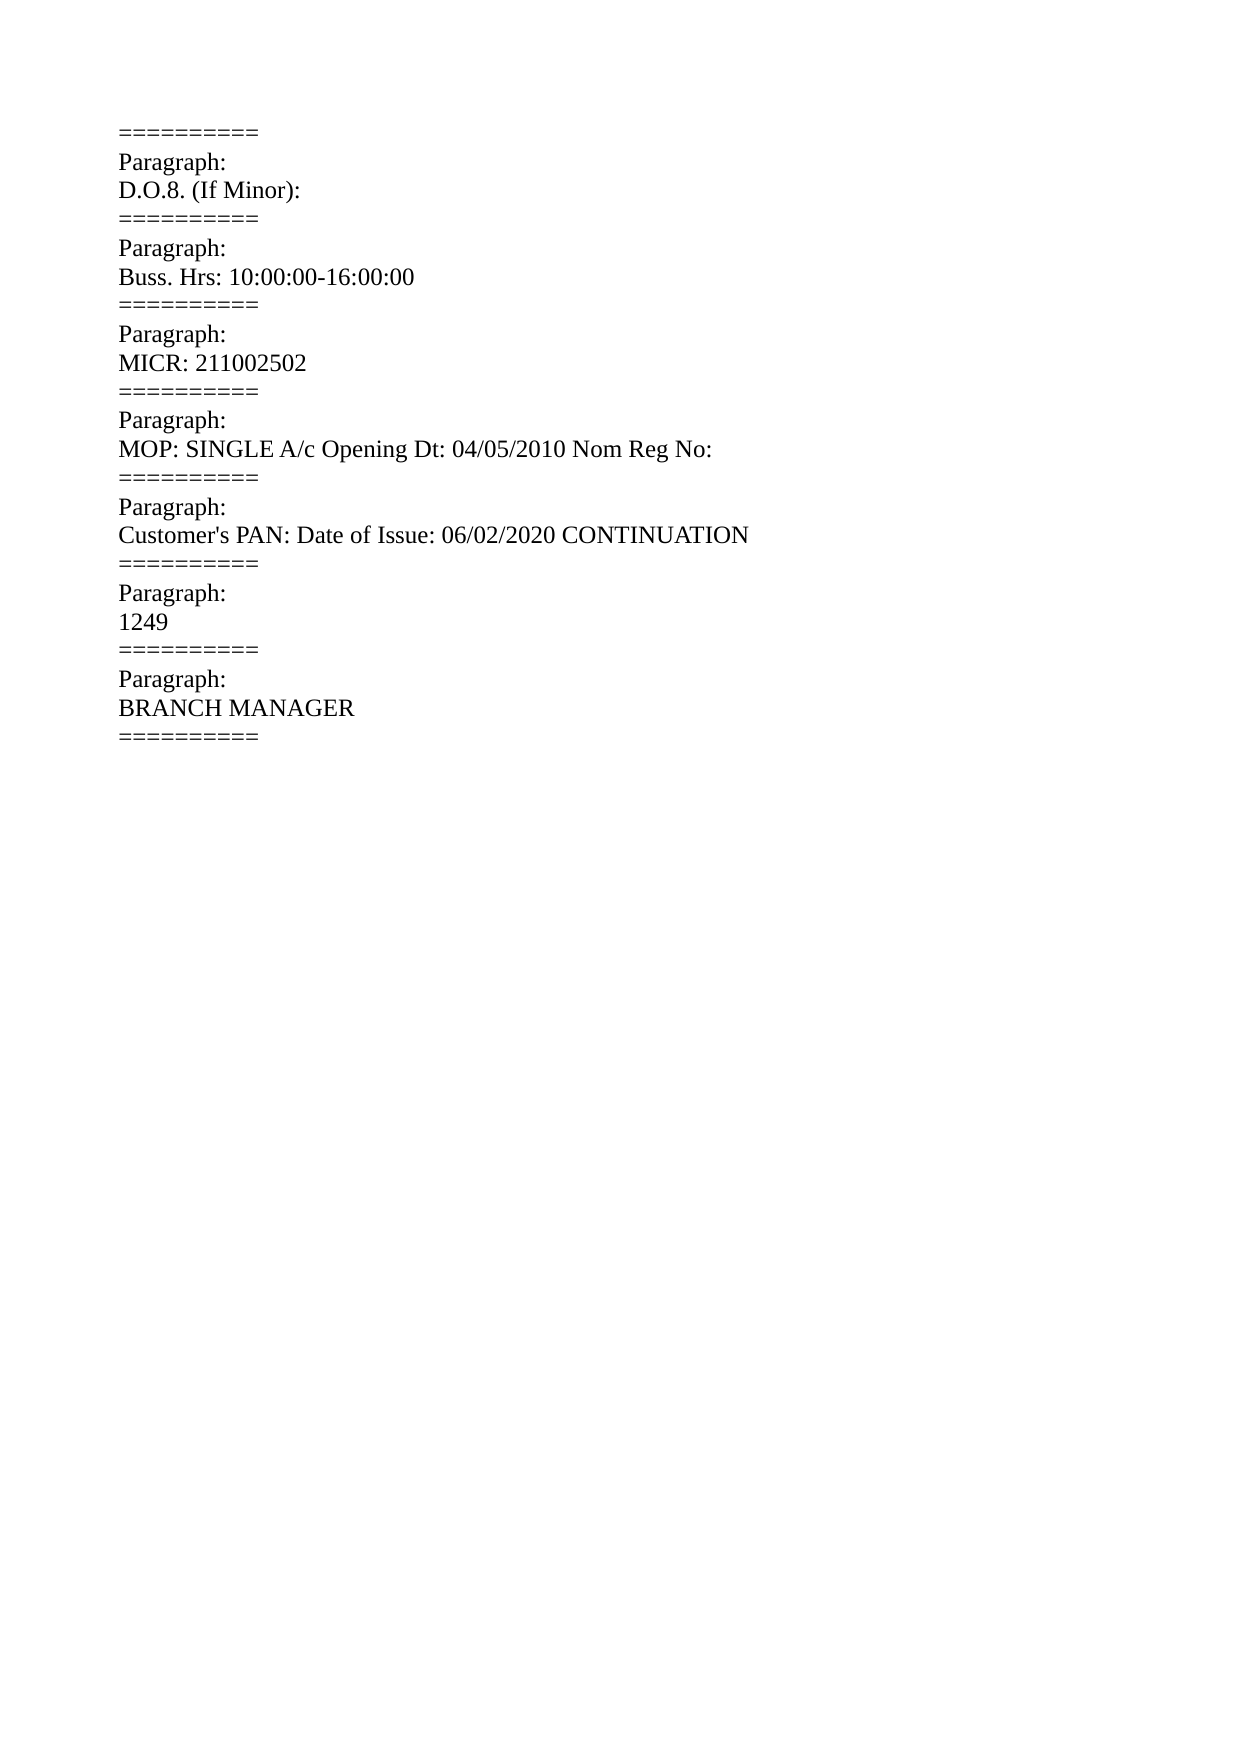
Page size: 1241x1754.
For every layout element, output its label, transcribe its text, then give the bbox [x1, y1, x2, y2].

text Paragraph: [118, 578, 1122, 607]
text ========== [118, 722, 1122, 751]
text Paragraph: [118, 406, 1122, 434]
text ========== [118, 463, 1122, 492]
text ========== [118, 118, 1122, 147]
text MOP: SINGLE A/c Opening Dt: 04/05/2010 Nom Reg No: [118, 434, 1122, 463]
text Paragraph: [118, 664, 1122, 693]
text BRANCH MANAGER [118, 693, 1122, 722]
text ========== [118, 291, 1122, 319]
text Paragraph: [118, 147, 1122, 176]
text D.O.8. (If Minor): [118, 176, 1122, 204]
text Paragraph: [118, 319, 1122, 348]
text ========== [118, 636, 1122, 664]
text Buss. Hrs: 10:00:00-16:00:00 [118, 262, 1122, 291]
text ========== [118, 377, 1122, 406]
text MICR: 211002502 [118, 348, 1122, 377]
text Paragraph: [118, 233, 1122, 262]
text Paragraph: [118, 492, 1122, 521]
text ========== [118, 549, 1122, 578]
text 1249 [118, 607, 1122, 636]
text ========== [118, 204, 1122, 233]
text Customer's PAN: Date of Issue: 06/02/2020 CONTINUATION [118, 521, 1122, 549]
